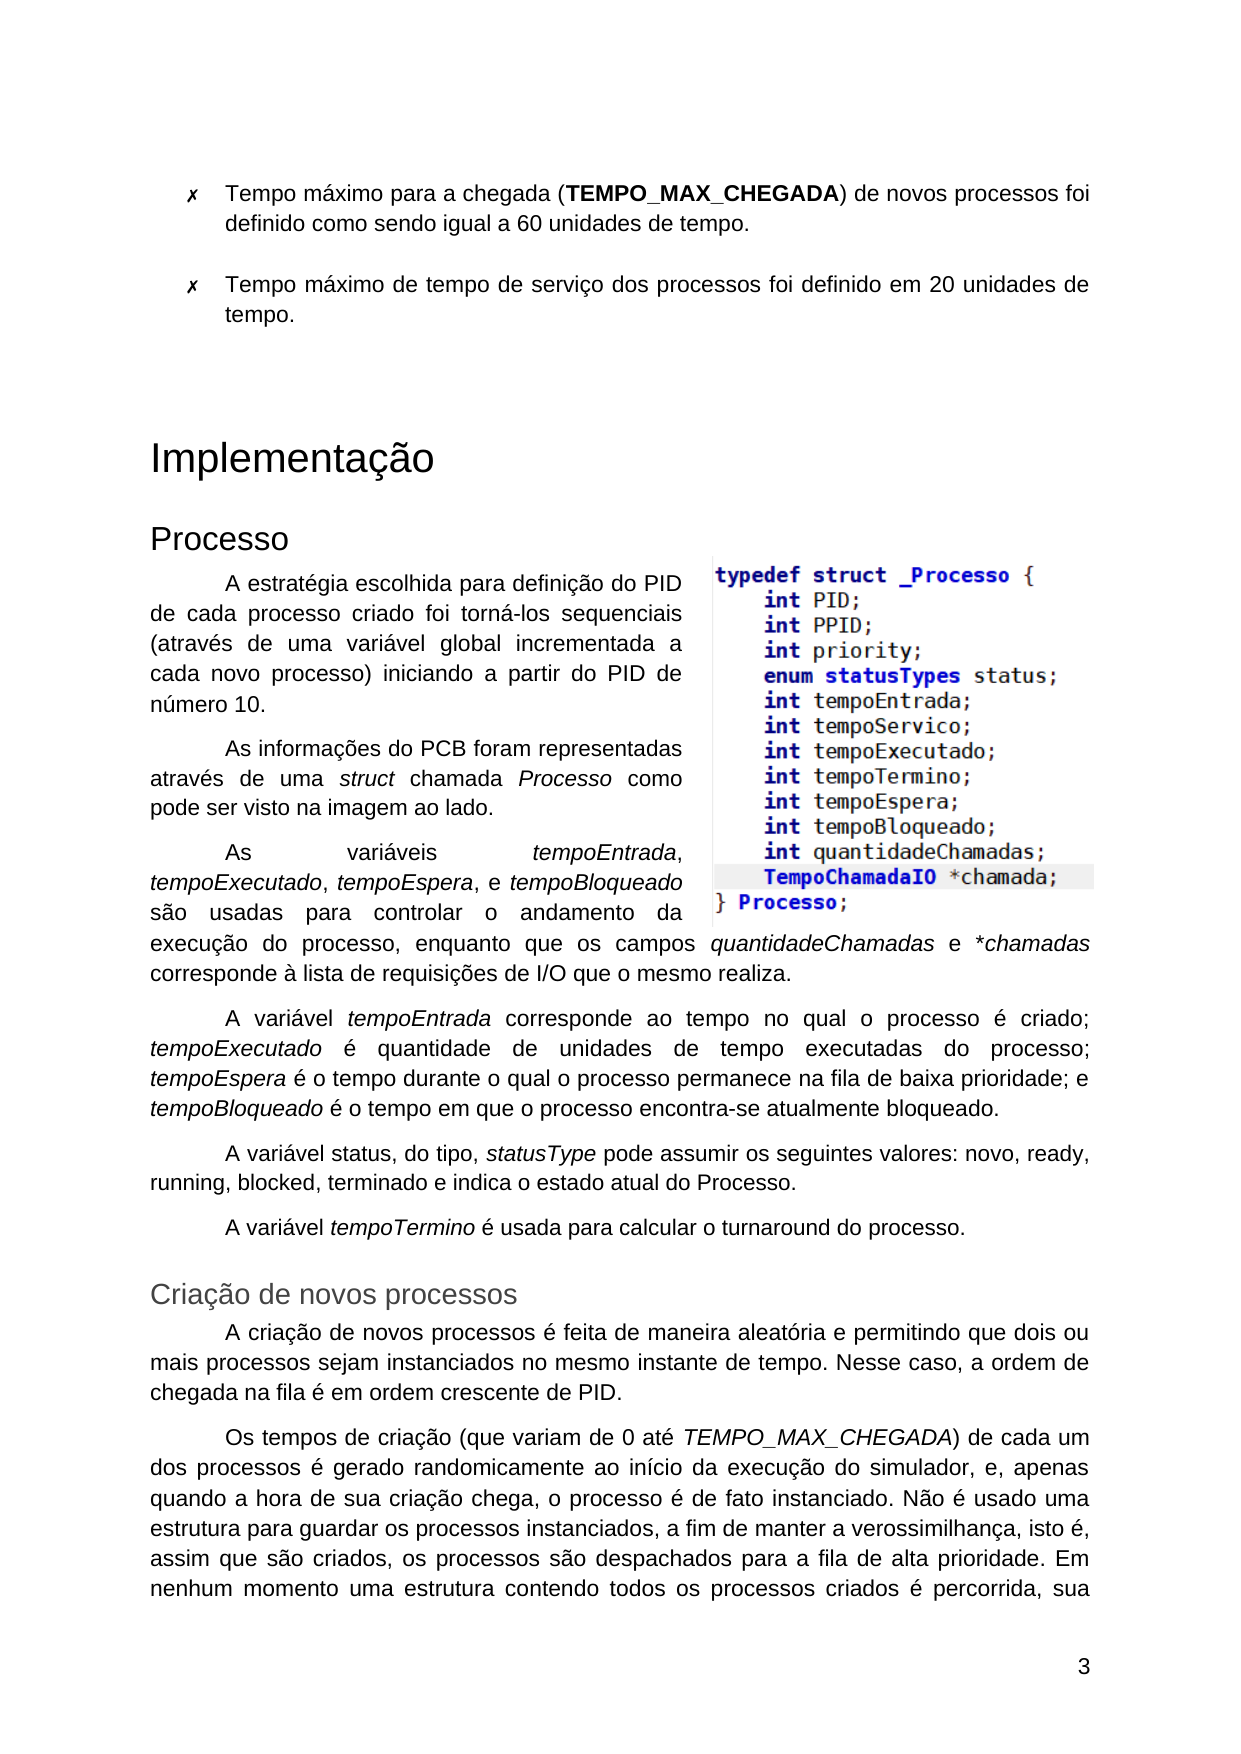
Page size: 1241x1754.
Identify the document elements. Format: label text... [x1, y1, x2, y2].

subtitle Implementação [150, 433, 1090, 481]
list Tempo máximo para a chegada (TEMPO_MAX_CHEGADA) de novos processos foi definido como sendo igual a 60 unidades de tempo. [187, 180, 1090, 237]
text A variável tempoTermino é usada para calcular o turnaround do processo. [150, 1214, 1090, 1240]
subtitle Processo [150, 519, 1090, 557]
text A variável tempoEntrada corresponde ao tempo no qual o processo é criado; tempoExecutado é quantidade de unidades de tempo executadas do processo; tempoEspera é o tempo durante o qual o processo permanece na fila de baixa prioridade; e tempoBloqueado é o tempo em que o processo encontra-se atualmente bloqueado. [150, 1004, 1090, 1122]
subtitle Criação de novos processos [150, 1277, 1090, 1311]
text A criação de novos processos é feita de maneira aleatória e permitindo que dois ou mais processos sejam instanciados no mesmo instante de tempo. Nesse caso, a ordem de chegada na fila é em ordem crescente de PID. [150, 1319, 1090, 1406]
text Os tempos de criação (que variam de 0 até TEMPO_MAX_CHEGADA) de cada um dos processos é gerado randomicamente ao início da execução do simulador, e, apenas quando a hora de sua criação chega, o processo é de fato instanciado. Não é usado uma estrutura para guardar os processos instanciados, a fim de manter a verossimilhança, isto é, assim que são criados, os processos são despachados para a fila de alta prioridade. Em nenhum momento uma estrutura contendo todos os processos criados é percorrida, sua [150, 1424, 1090, 1601]
list Tempo máximo de tempo de serviço dos processos foi definido em 20 unidades de tempo. [187, 271, 1090, 327]
text A estratégia escolhida para definição do PID de cada processo criado foi torná-los sequenciais (através de uma variável global incrementada a cada novo processo) iniciando a partir do PID de número 10. [150, 570, 712, 717]
text A variável status, do tipo, statusType pode assumir os seguintes valores: novo, ready, running, blocked, terminado e indica o estado atual do Processo. [150, 1140, 1090, 1196]
picture [712, 556, 1094, 927]
text As informações do PCB foram representadas através de uma struct chamada Processo como pode ser visto na imagem ao lado. [150, 735, 712, 821]
text As variáveis tempoEntrada, tempoExecutado, tempoEspera, e tempoBloqueado são usadas para controlar o andamento da execução do processo, enquanto que os campos quantidadeChamadas e *chamadas corresponde à lista de requisições de I/O que o mesmo realiza. [150, 839, 1090, 986]
